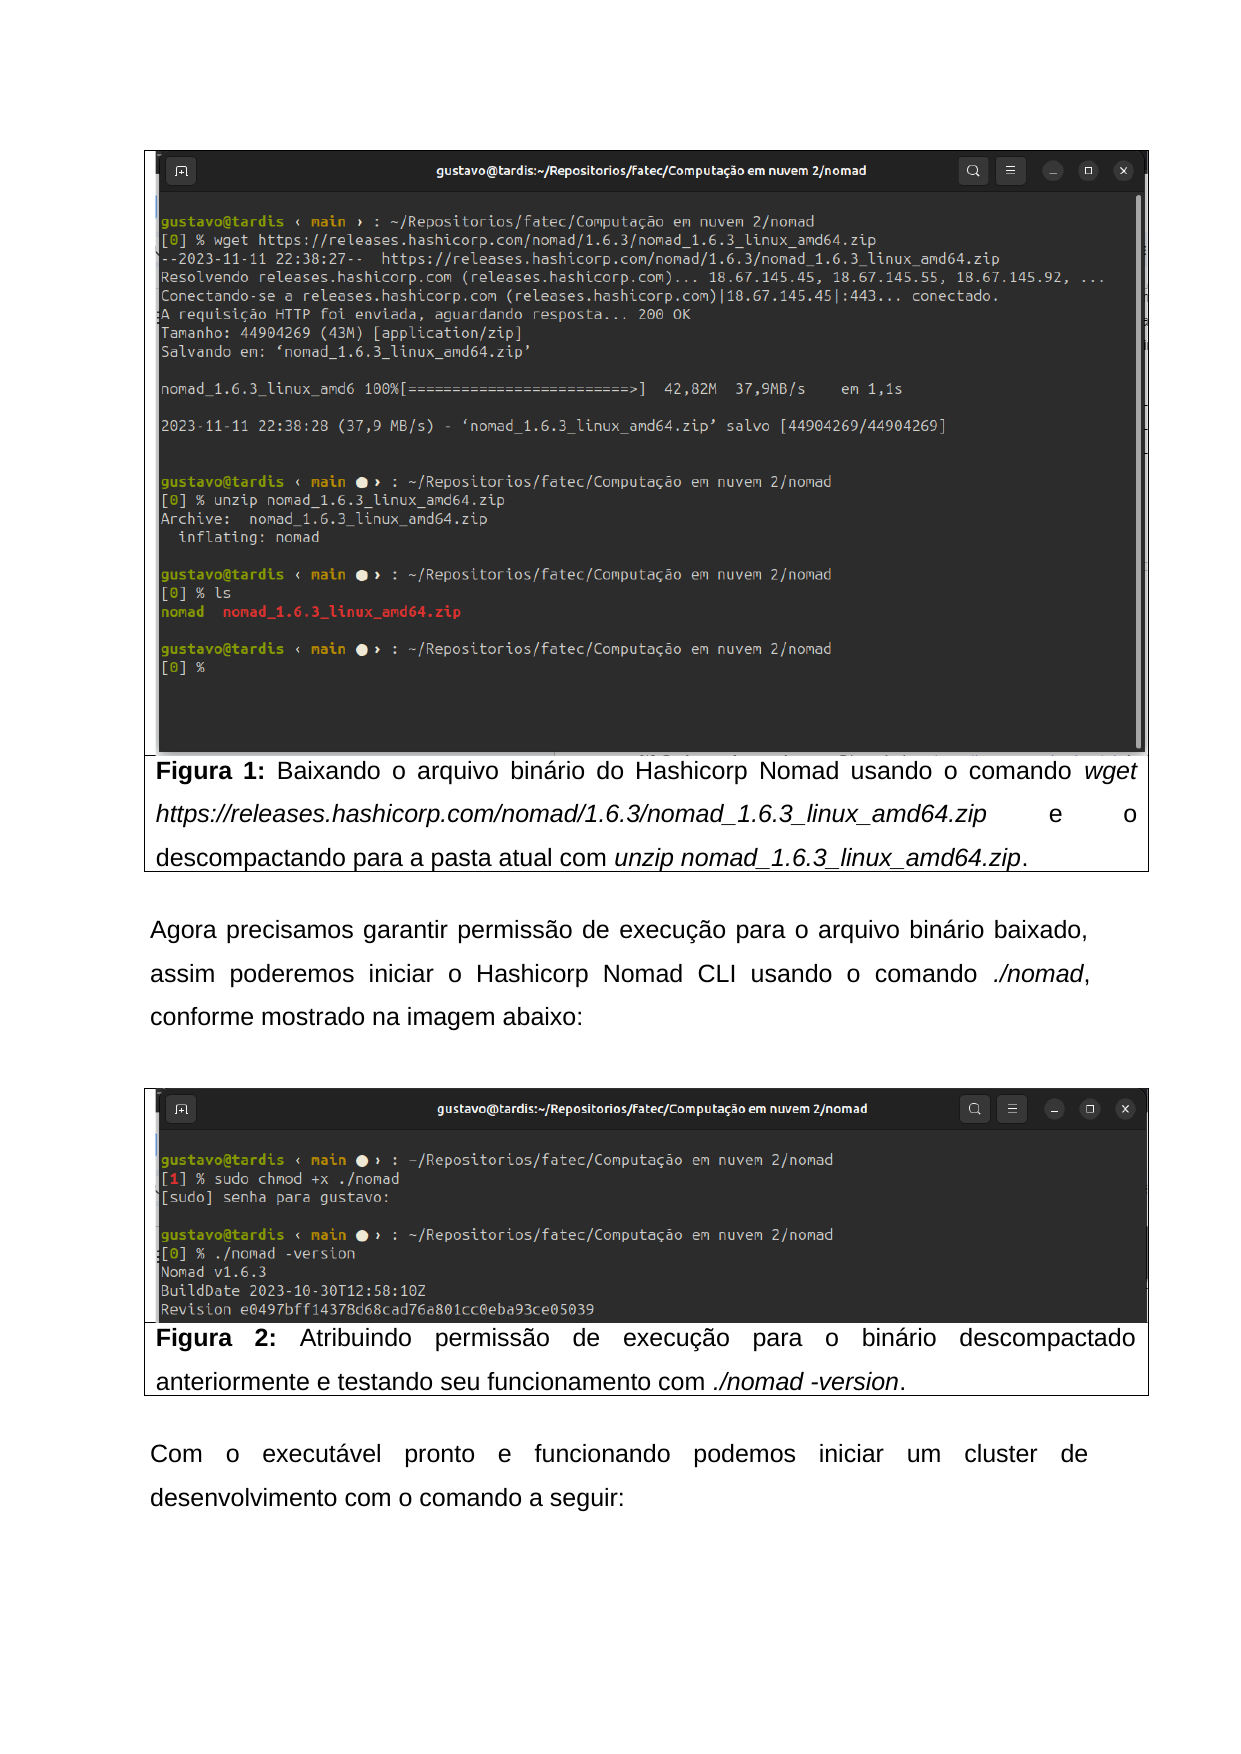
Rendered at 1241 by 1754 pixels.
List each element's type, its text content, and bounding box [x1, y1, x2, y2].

text Agora precisamos garantir permissão de execução para o arquivo binário baixado, assim poderemos iniciar o Hashicorp Nomad CLI usando o comando ./nomad, conforme mostrado na imagem abaixo: [150, 915, 1090, 1030]
picture [155, 151, 1148, 756]
table_cell Figura 1: Baixando o arquivo binário do Hashicorp Nomad usando o comando wget https://releases.hashicorp.com/nomad/1.6.3/nomad_1.6.3_linux_amd64.zip e o descompactando para a pasta atual com unzip nomad_1.6.3_linux_amd64.zip. [145, 756, 1148, 871]
table_cell Figura 2: Atribuindo permissão de execução para o binário descompactado anteriormente e testando seu funcionamento com ./nomad -version. [145, 1323, 1148, 1395]
table_header [145, 151, 155, 755]
table_header [145, 1089, 155, 1322]
picture [155, 1088, 1148, 1323]
text Com o executável pronto e funcionando podemos iniciar um cluster de desenvolvimento com o comando a seguir: [150, 1439, 1090, 1511]
